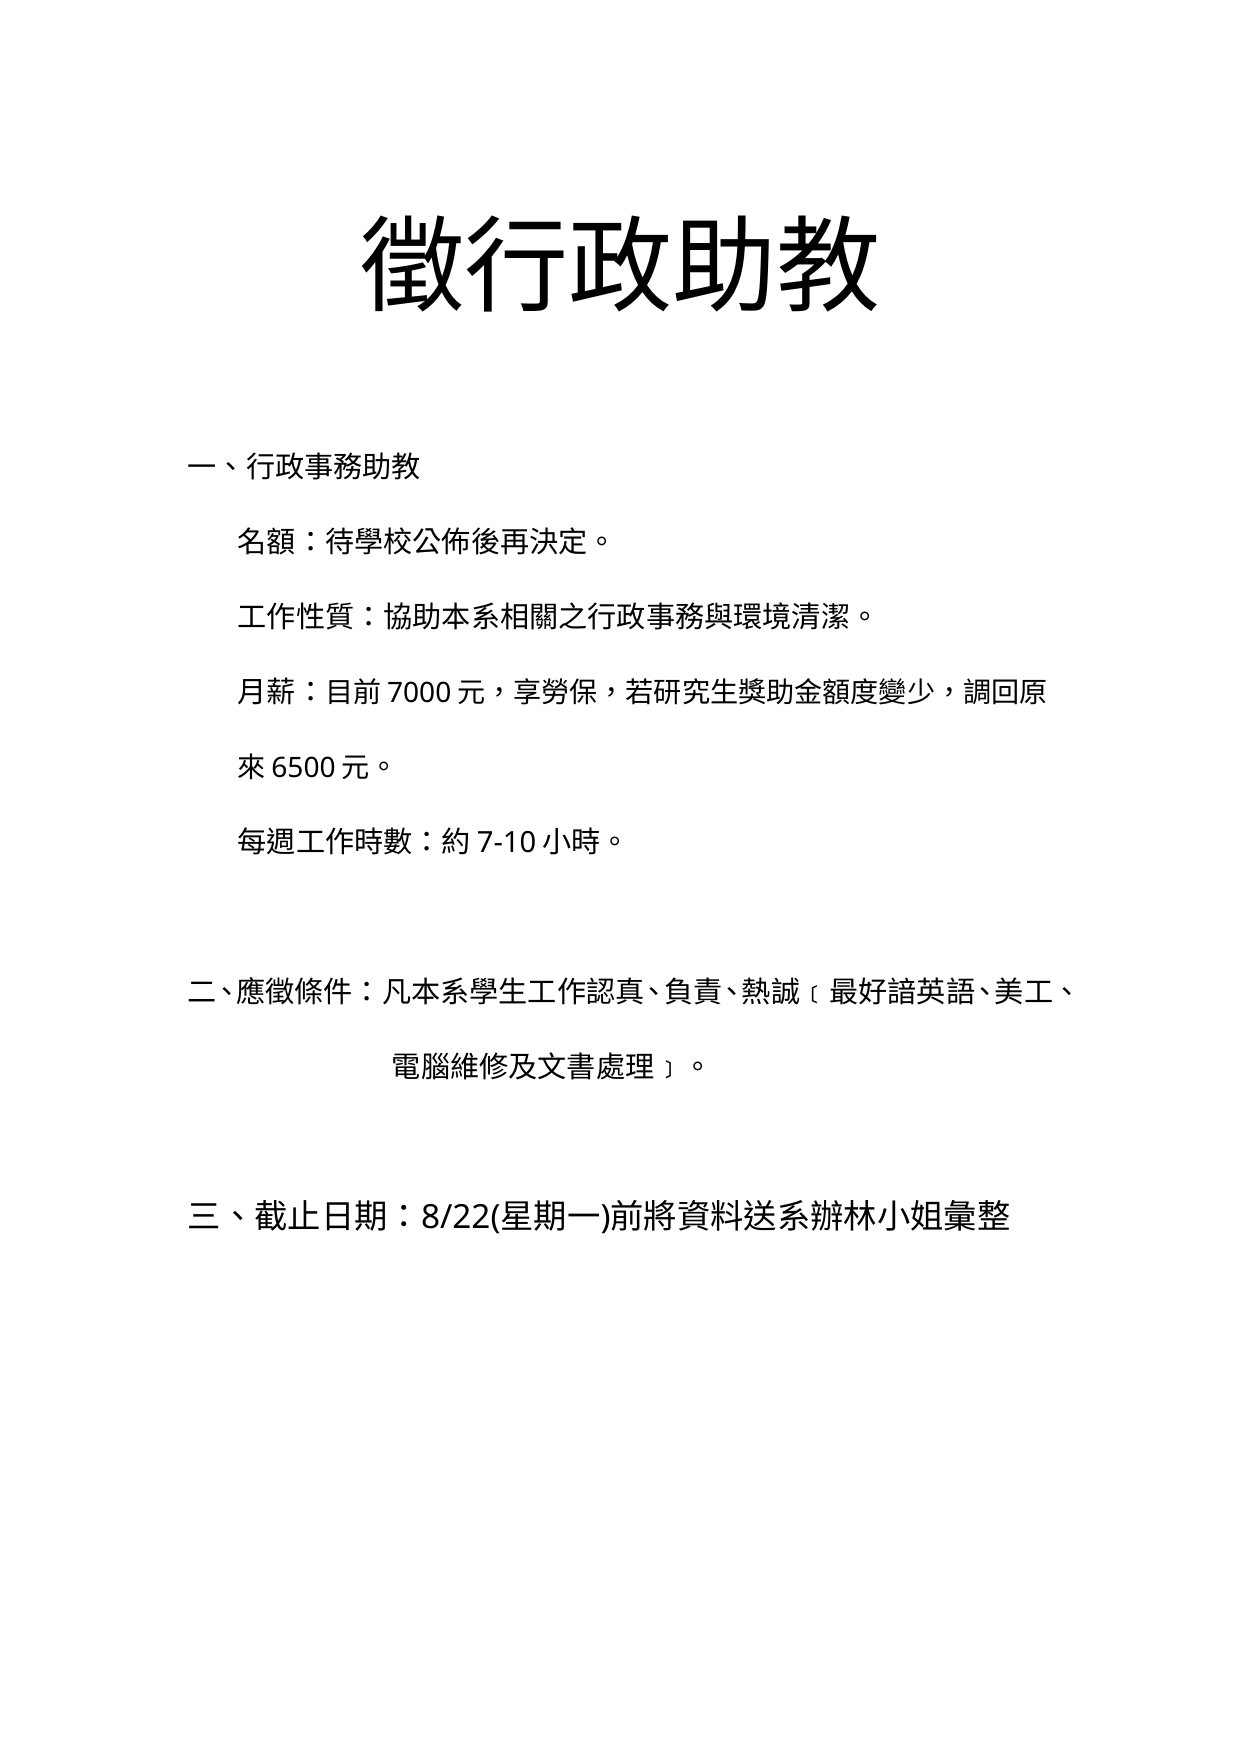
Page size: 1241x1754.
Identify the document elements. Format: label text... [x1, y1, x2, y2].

text 每週工作時數：約7-10小時。 [237, 802, 1053, 877]
text 工作性質：協助本系相關之行政事務與環境清潔。 [237, 577, 1053, 652]
text 三、截止日期：8/22(星期一)前將資料送系辦林小姐彙整 [187, 1177, 1053, 1252]
text 月薪：目前7000元，享勞保，若研究生獎助金額度變少，調回原來6500元。 [237, 652, 1053, 802]
text 徵行政助教 [187, 164, 1053, 352]
text 名額：待學校公佈後再決定。 [237, 502, 1053, 577]
text 一、行政事務助教 [187, 427, 1053, 502]
text 二、應徵條件：凡本系學生工作認真、負責、熱誠﹝最好諳英語、美工、電腦維修及文書處理﹞。 [187, 952, 1053, 1102]
